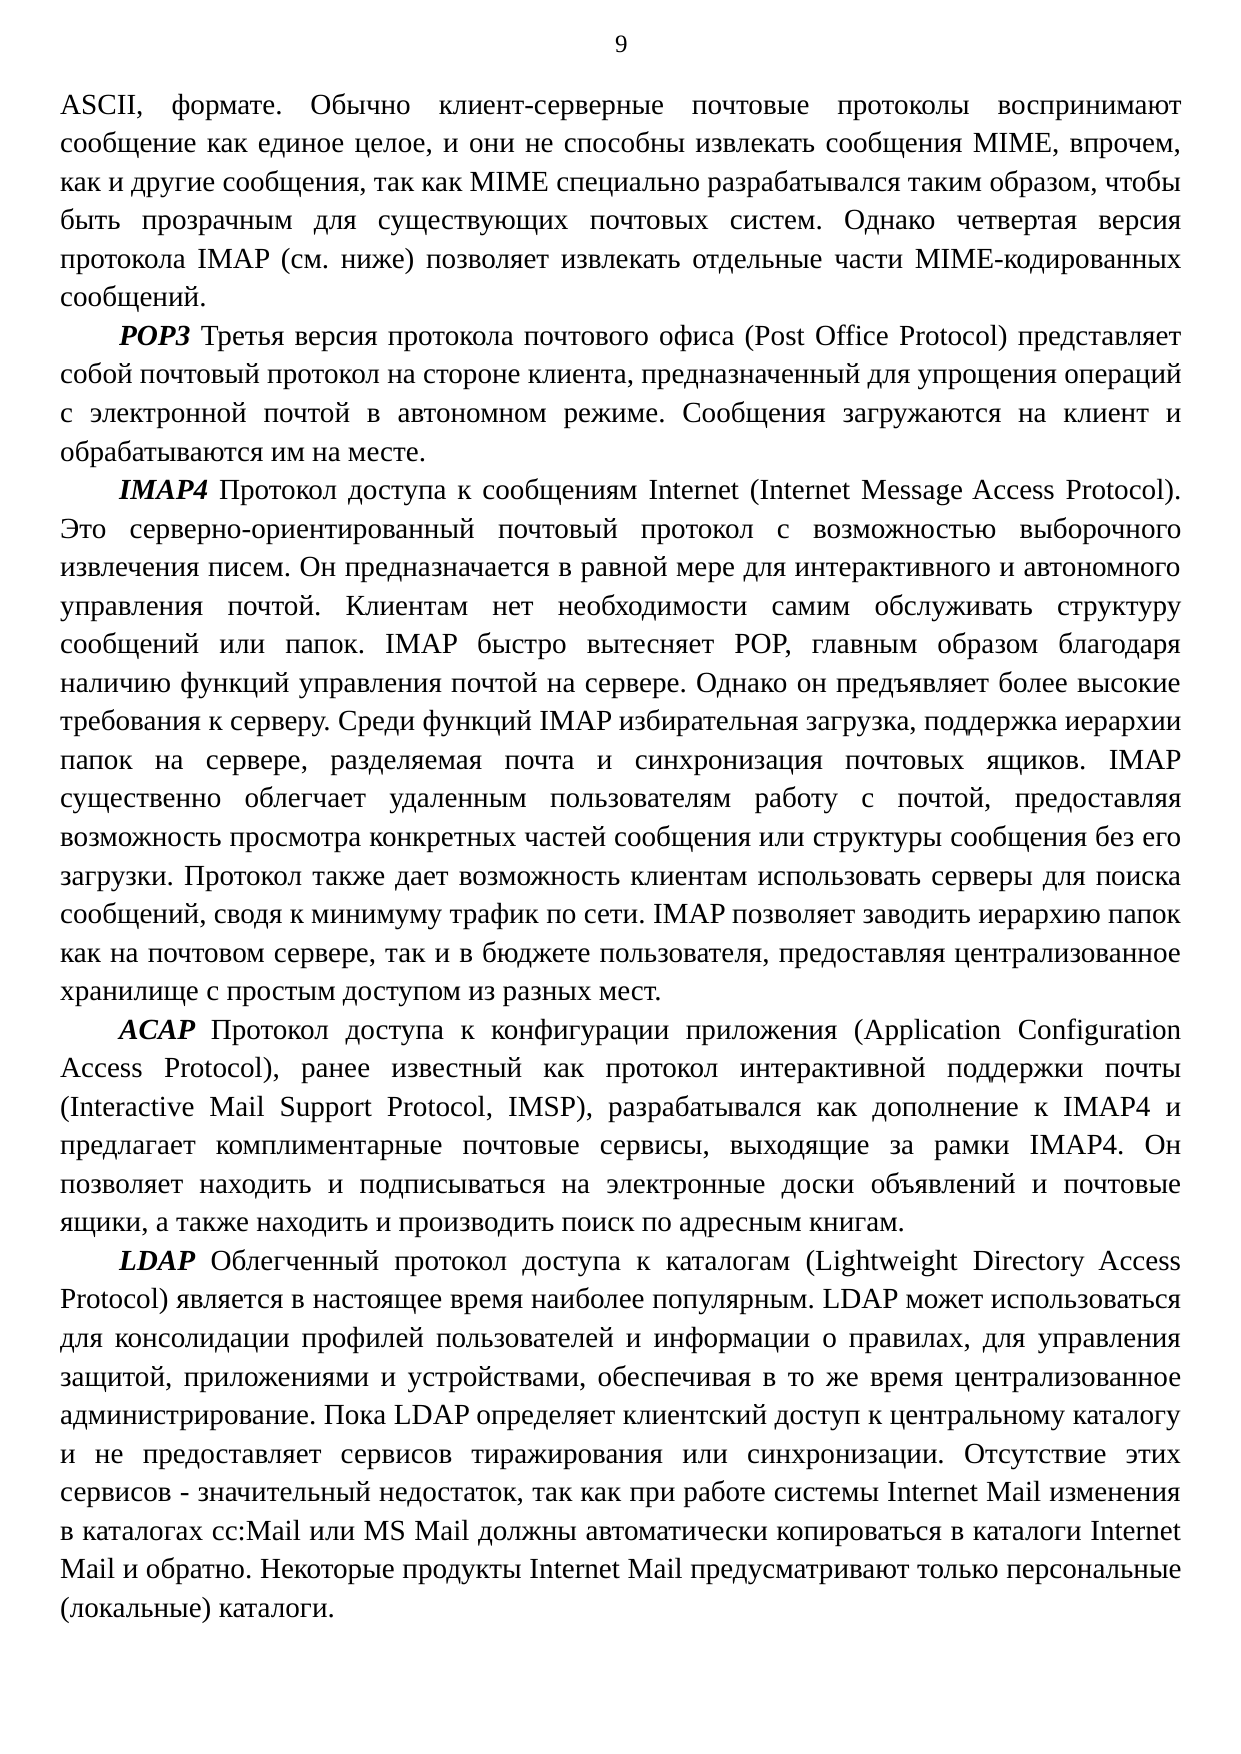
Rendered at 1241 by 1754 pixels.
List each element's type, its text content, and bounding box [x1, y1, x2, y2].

text POP3 Третья версия протокола почтового офиса (Pоst Office Protocol) представляет собой почтовый протокол на стороне клиента, предназначенный для упрощения операций с электронной почтой в автономном режиме. Сообщения загружаются на клиент и обрабатываются им на месте. [60, 318, 1182, 467]
text ACAP Протокол доступа к конфигурации приложения (Application Configuration Access Protocol), ранее известный как протокол интерактивной поддержки почты (Interactive Mail Support Protocol, IMSP), разрабатывался как дополнение к IMAP4 и предлагает комплиментарные почтовые сервисы, выходящие за рамки IMAP4. Он позволяет находить и подписываться на электронные доски объявлений и почтовые ящики, а также находить и производить поиск по адресным книгам. [60, 1012, 1182, 1238]
text LDAP Облегченный протокол доступа к каталогам (Lightweight Directory Access Protocol) является в настоящее время наиболее популярным. LDAP может использоваться для консолидации профилей пользователей и информации о правилах, для управления защитой, приложениями и устройствами, обеспечивая в то же время централизованное администрирование. Пока LDAP определяет клиентский доступ к центральному каталогу и не предоставляет сервисов тиражирования или синхронизации. Отсутствие этих сервисов - значительный недостаток, так как при работе системы Internet Mail изменения в каталогах cc:Mail или MS Mail должны автоматически копироваться в каталоги Internet Mail и обратно. Некоторые продукты Internet Mail предусматривают только персональные (локальные) каталоги. [60, 1243, 1182, 1623]
text ASCII, формате. Обычно клиент-серверные почтовые протоколы воспринимают сообщение как единое целое, и они не способны извлекать сообщения MIME, впрочем, как и другие сообщения, так как MIME специально разрабатывался таким образом, чтобы быть прозрачным для существующих почтовых систем. Однако четвертая версия протокола IMAP (см. ниже) позволяет извлекать отдельные части MIME-кодированных сообщений. [60, 87, 1182, 313]
text IMAP4 Протокол доступа к сообщениям Internet (Internet Message Access Protocol). Это серверно-ориентированный почтовый протокол с возможностью выборочного извлечения писем. Он предназначается в равной мере для интерактивного и автономного управления почтой. Клиентам нет необходимости самим обслуживать структуру сообщений или папок. IMAP быстро вытесняет POP, главным образом благодаря наличию функций управления почтой на сервере. Однако он предъявляет более высокие требования к серверу. Среди функций IMAP избирательная загрузка, поддержка иерархии папок на сервере, разделяемая почта и синхронизация почтовых ящиков. IMAP существенно облегчает удаленным пользователям работу с почтой, предоставляя возможность просмотра конкретных частей сообщения или структуры сообщения без его загрузки. Протокол также дает возможность клиентам использовать серверы для поиска сообщений, сводя к минимуму трафик по сети. IMAP позволяет заводить иерархию папок как на почтовом сервере, так и в бюджете пользователя, предоставляя централизованное хранилище с простым доступом из разных мест. [60, 472, 1182, 1007]
